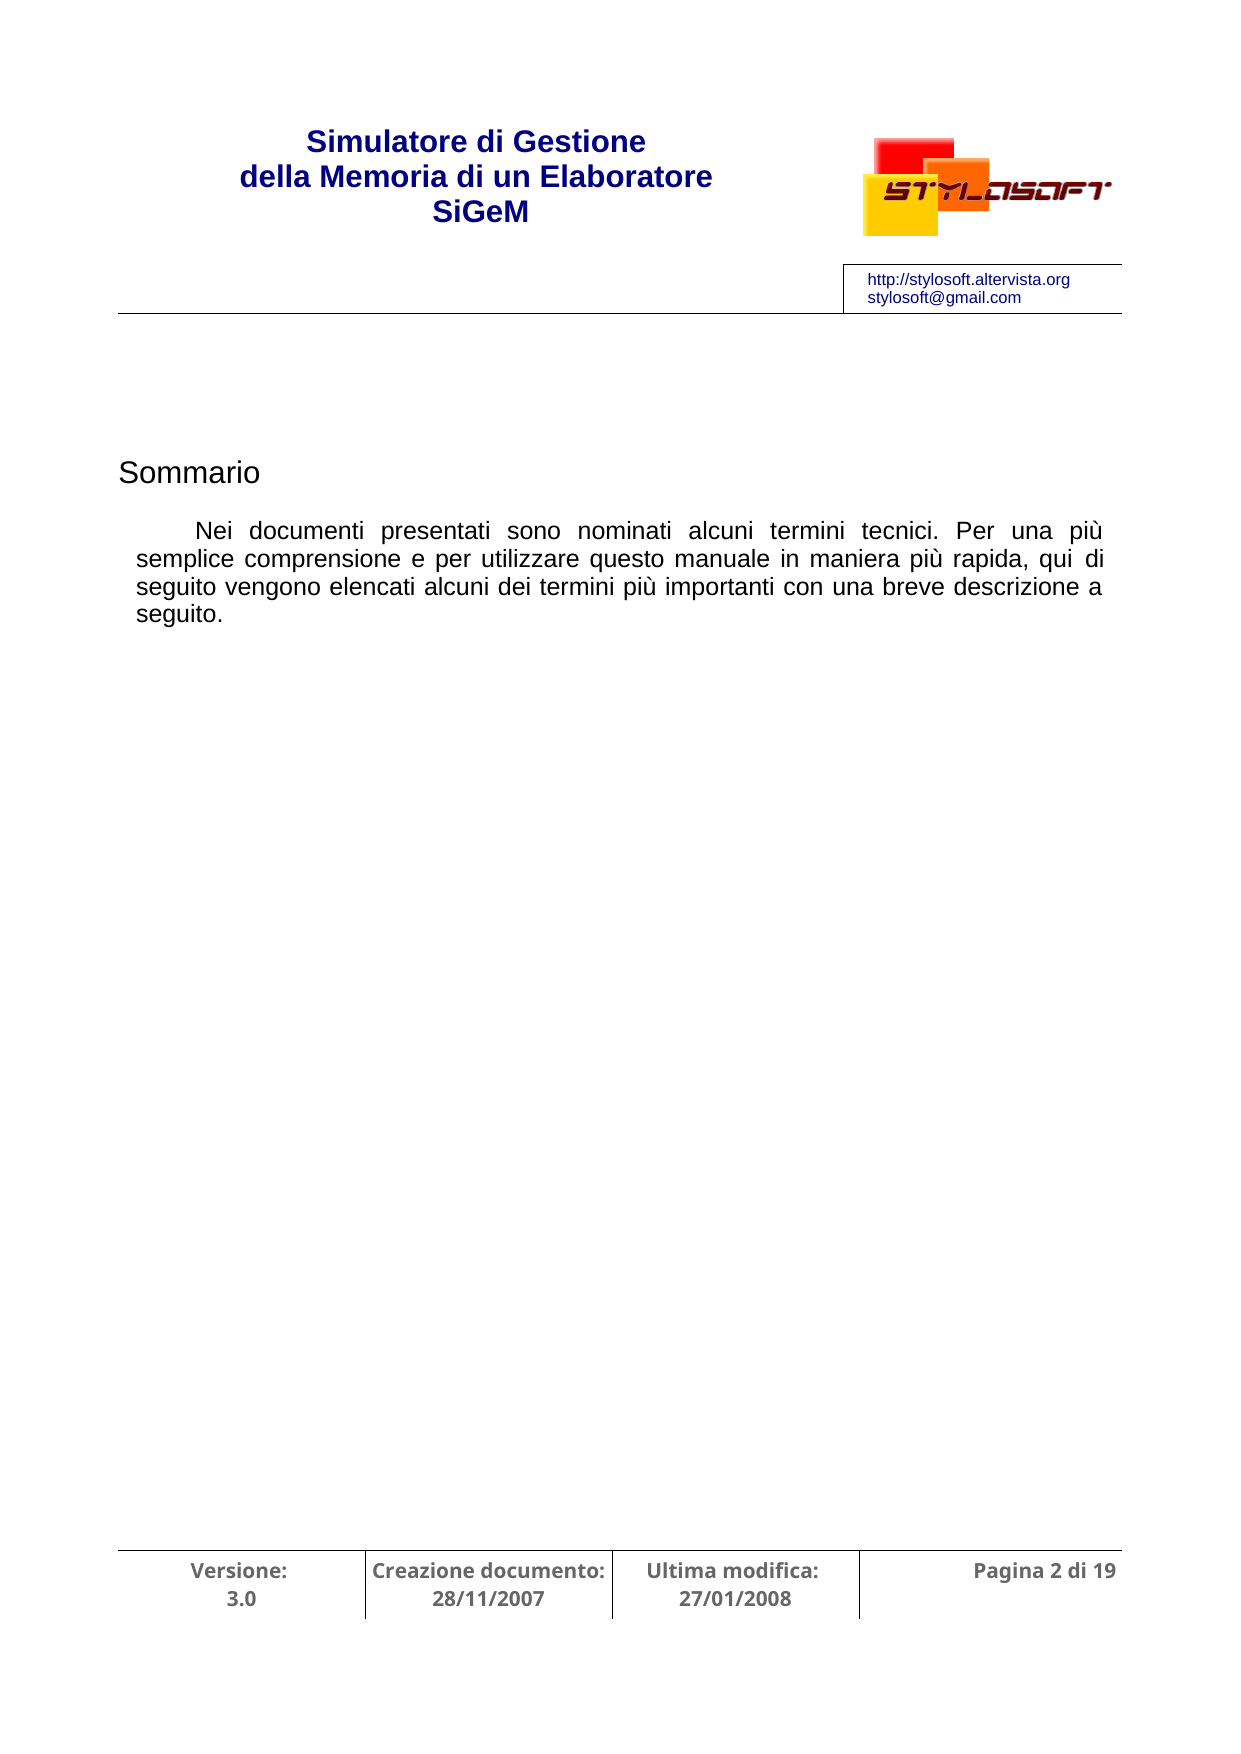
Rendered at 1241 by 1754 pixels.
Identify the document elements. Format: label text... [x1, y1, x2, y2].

text Nei documenti presentati sono nominati alcuni termini tecnici. Per una più semplice comprensione e per utilizzare questo manuale in maniera più rapida, qui di seguito vengono elencati alcuni dei termini più importanti con una breve descrizione a seguito. [136, 517, 1104, 628]
picture [848, 123, 1117, 247]
subtitle Sommario [118, 455, 1122, 490]
